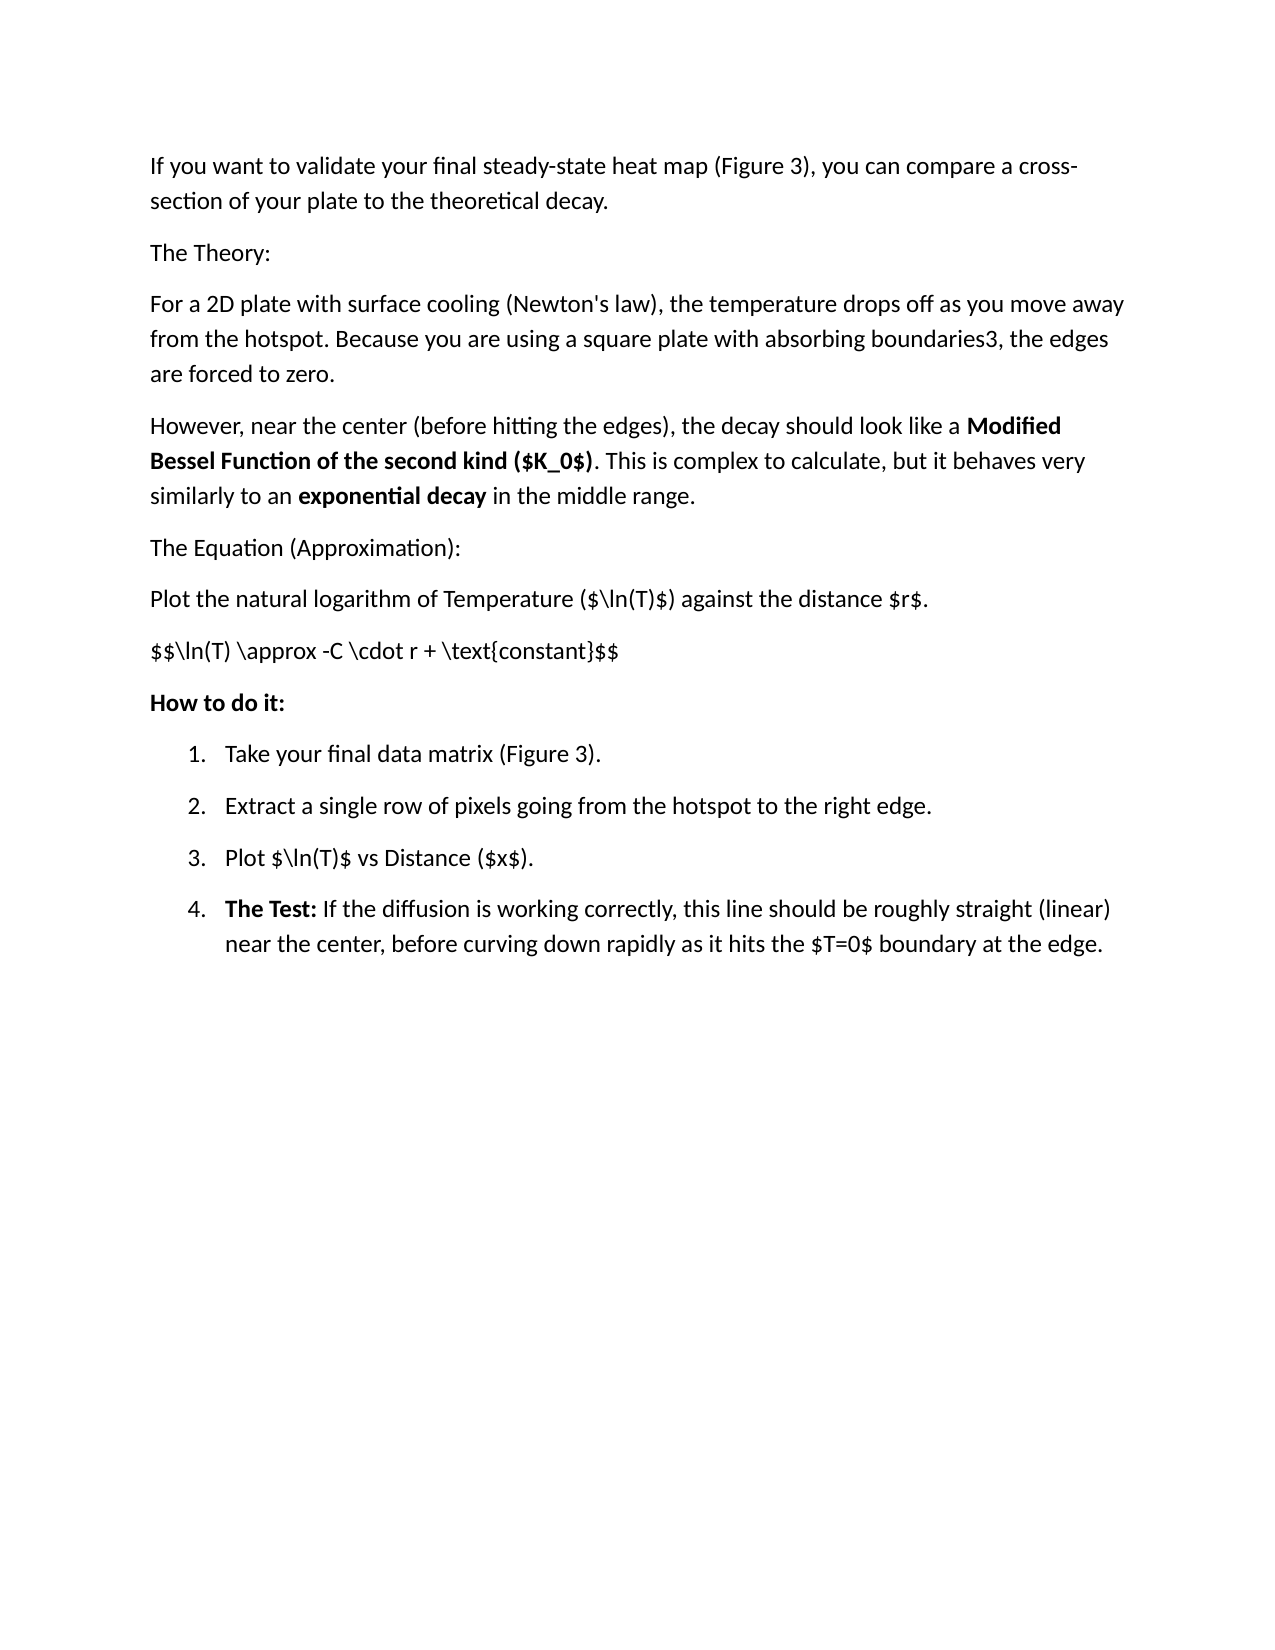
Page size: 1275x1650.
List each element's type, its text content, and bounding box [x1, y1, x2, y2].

list Take your final data matrix (Figure 3). [187, 738, 1125, 769]
text For a 2D plate with surface cooling (Newton's law), the temperature drops off as you move away from the hotspot. Because you are using a square plate with absorbing boundaries3, the edges are forced to zero. [150, 288, 1125, 389]
list Plot $\ln(T)$ vs Distance ($x$). [187, 842, 1125, 872]
text How to do it: [150, 687, 1125, 717]
text If you want to validate your final steady-state heat map (Figure 3), you can compare a cross-section of your plate to the theoretical decay. [150, 150, 1125, 216]
text Plot the natural logarithm of Temperature ($\ln(T)$) against the distance $r$. [150, 583, 1125, 614]
list The Test: If the diffusion is working correctly, this line should be roughly straight (linear) near the center, before curving down rapidly as it hits the $T=0$ boundary at the edge. [187, 893, 1125, 959]
list Extract a single row of pixels going from the hotspot to the right edge. [187, 790, 1125, 821]
text The Theory: [150, 237, 1125, 267]
text $$\ln(T) \approx -C \cdot r + \text{constant}$$ [150, 635, 1125, 666]
text The Equation (Approximation): [150, 532, 1125, 562]
text However, near the center (before hitting the edges), the decay should look like a Modified Bessel Function of the second kind ($K_0$). This is complex to calculate, but it behaves very similarly to an exponential decay in the middle range. [150, 410, 1125, 511]
